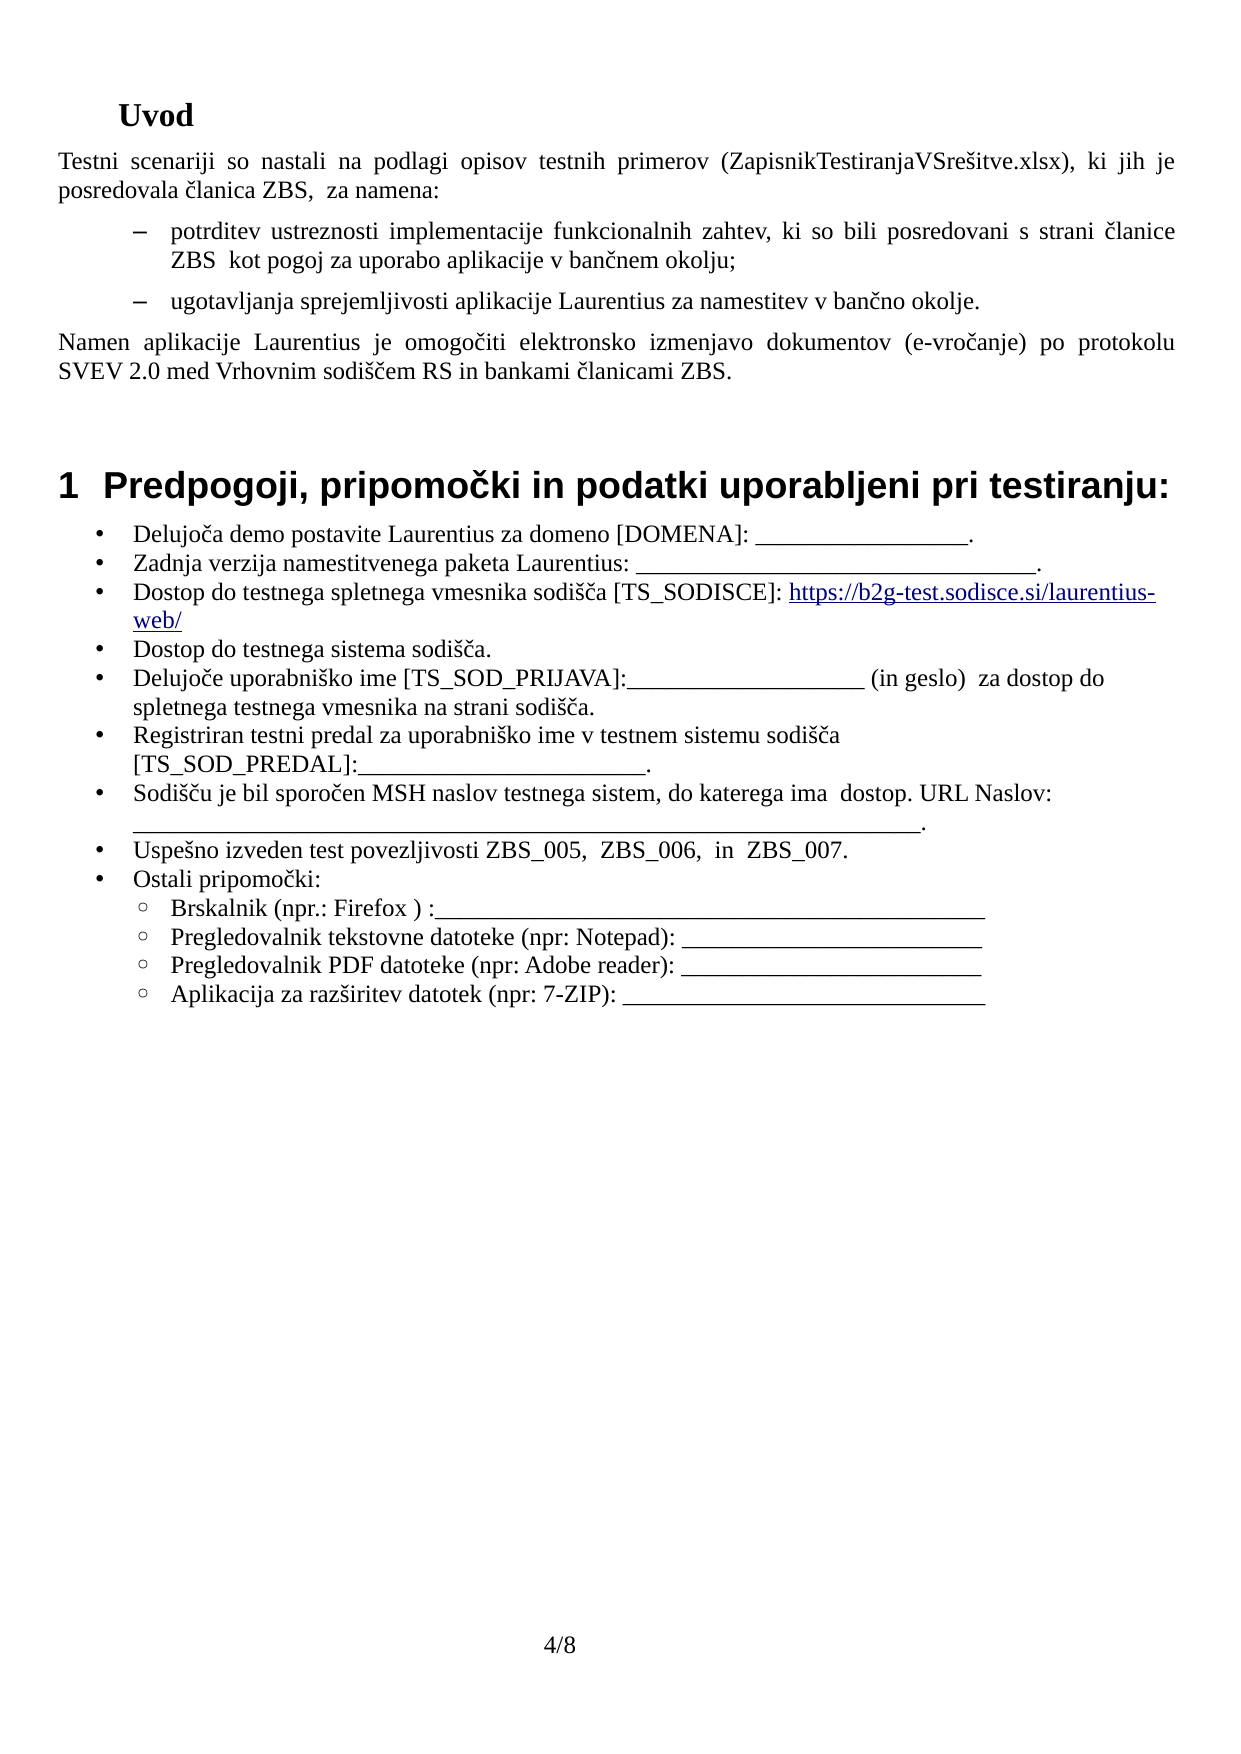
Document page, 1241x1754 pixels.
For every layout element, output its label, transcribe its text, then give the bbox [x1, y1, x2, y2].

list Registriran testni predal za uporabniško ime v testnem sistemu sodišča [TS_SOD_PREDAL]:_______________________. [95, 721, 1177, 778]
text Namen aplikacije Laurentius je omogočiti elektronsko izmenjavo dokumentov (e-vročanje) po protokolu SVEV 2.0 med Vrhovnim sodiščem RS in bankami članicami ZBS. [58, 327, 1177, 385]
list Dostop do testnega spletnega vmesnika sodišča [TS_SODISCE]: https://b2g-test.sodisce.si/laurentius-web/ [95, 577, 1177, 634]
list Pregledovalnik PDF datoteke (npr: Adobe reader): ________________________ [133, 951, 1177, 979]
list Delujoče uporabniško ime [TS_SOD_PRIJAVA]:___________________ (in geslo) za dostop do spletnega testnega vmesnika na strani sodišča. [95, 663, 1177, 721]
list Delujoča demo postavite Laurentius za domeno [DOMENA]: _________________. [95, 519, 1177, 548]
list ugotavljanja sprejemljivosti aplikacije Laurentius za namestitev v bančno okolje. [133, 286, 1177, 315]
text Testni scenariji so nastali na podlagi opisov testnih primerov (ZapisnikTestiranjaVSrešitve.xlsx), ki jih je posredovala članica ZBS, za namena: [58, 146, 1177, 204]
list Aplikacija za razširitev datotek (npr: 7-ZIP): _____________________________ [133, 979, 1177, 1008]
list Pregledovalnik tekstovne datoteke (npr: Notepad): ________________________ [133, 922, 1177, 951]
subtitle Uvod [58, 95, 1177, 134]
list potrditev ustreznosti implementacije funkcionalnih zahtev, ki so bili posredovani s strani članice ZBS kot pogoj za uporabo aplikacije v bančnem okolju; [133, 216, 1177, 274]
subtitle Predpogoji, pripomočki in podatki uporabljeni pri testiranju: [58, 464, 1177, 507]
list Uspešno izveden test povezljivosti ZBS_005, ZBS_006, in ZBS_007. [95, 836, 1177, 864]
list Dostop do testnega sistema sodišča. [95, 634, 1177, 663]
list Sodišču je bil sporočen MSH naslov testnega sistem, do katerega ima dostop. URL Naslov: _______________________________________________________________. [95, 778, 1177, 836]
list Brskalnik (npr.: Firefox ) :____________________________________________ [133, 893, 1177, 922]
list Zadnja verzija namestitvenega paketa Laurentius: ________________________________. [95, 548, 1177, 577]
list Ostali pripomočki: [95, 864, 1177, 893]
